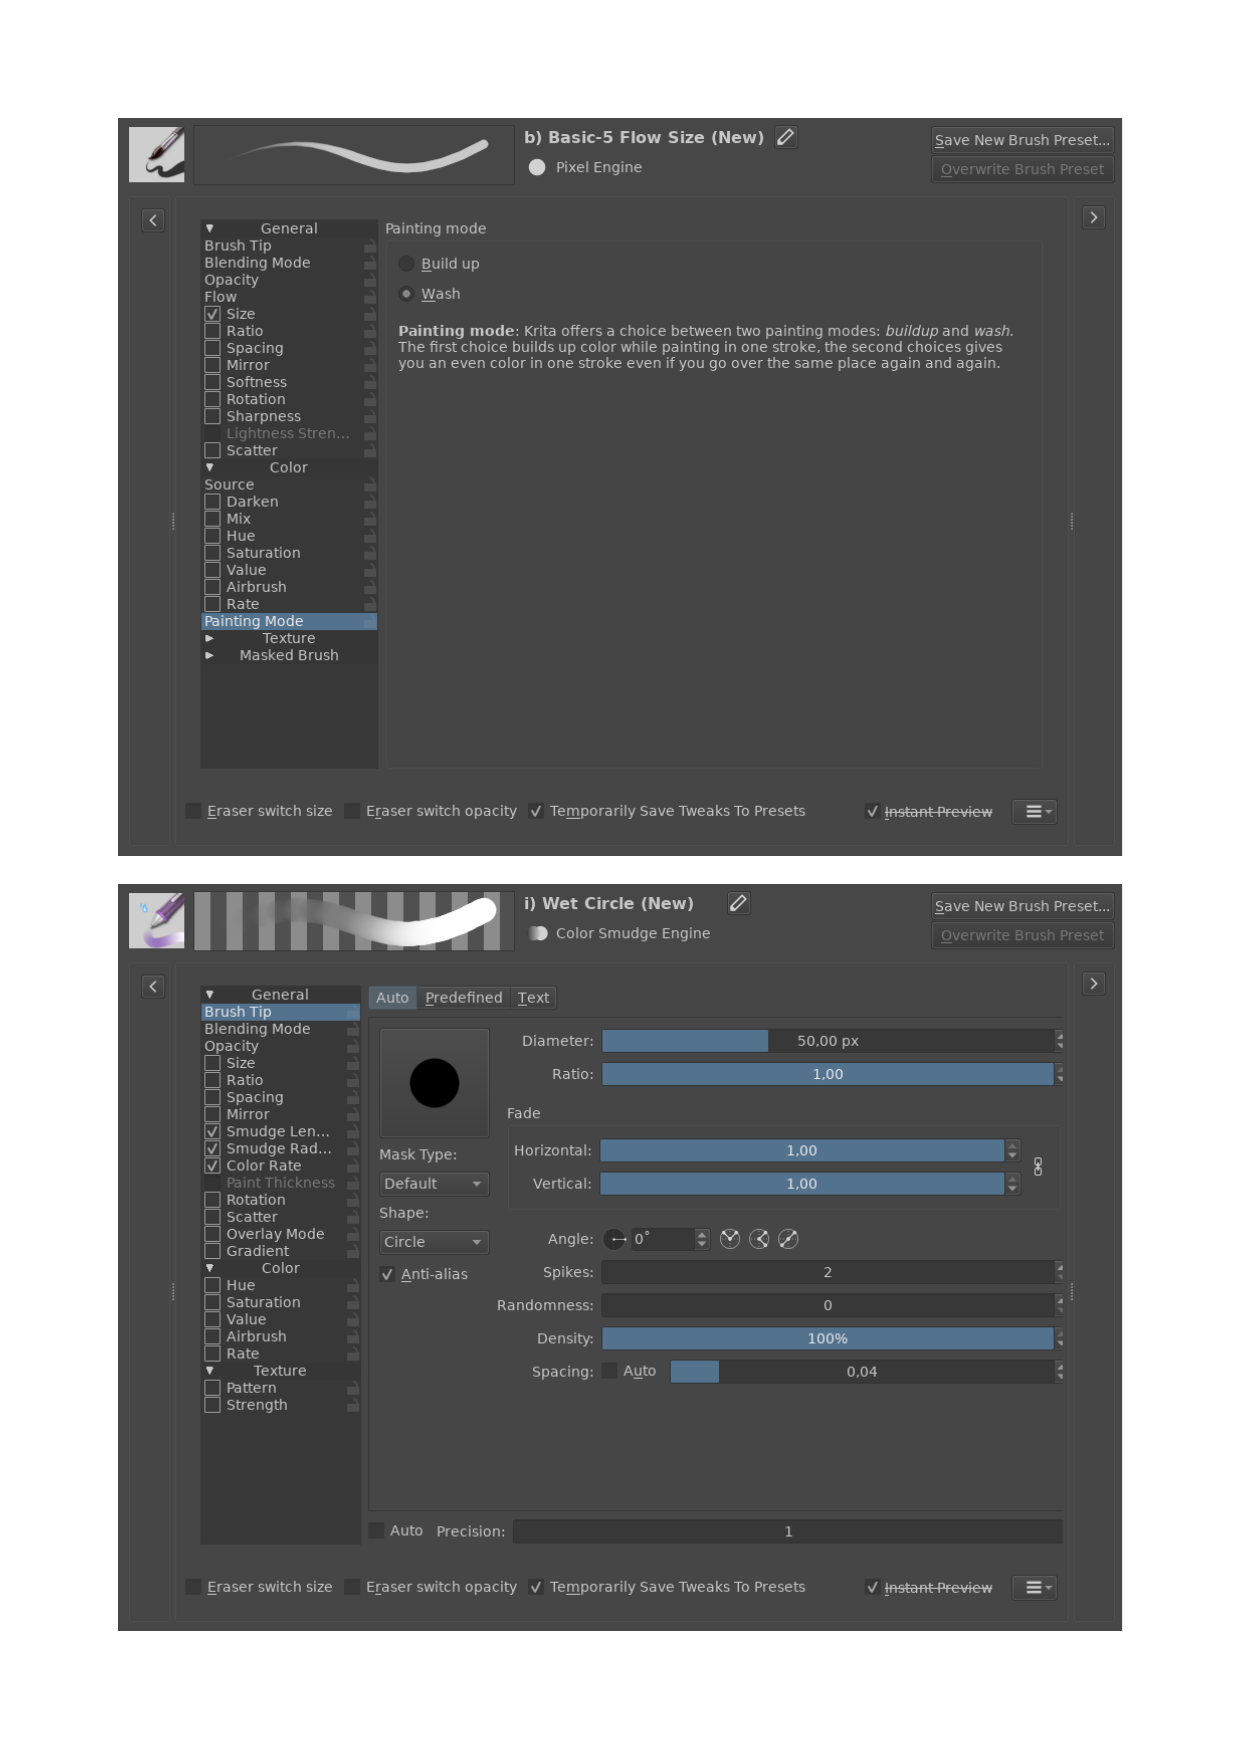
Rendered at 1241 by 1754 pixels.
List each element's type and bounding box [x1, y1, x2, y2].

picture [118, 118, 1123, 856]
picture [118, 884, 1123, 1631]
